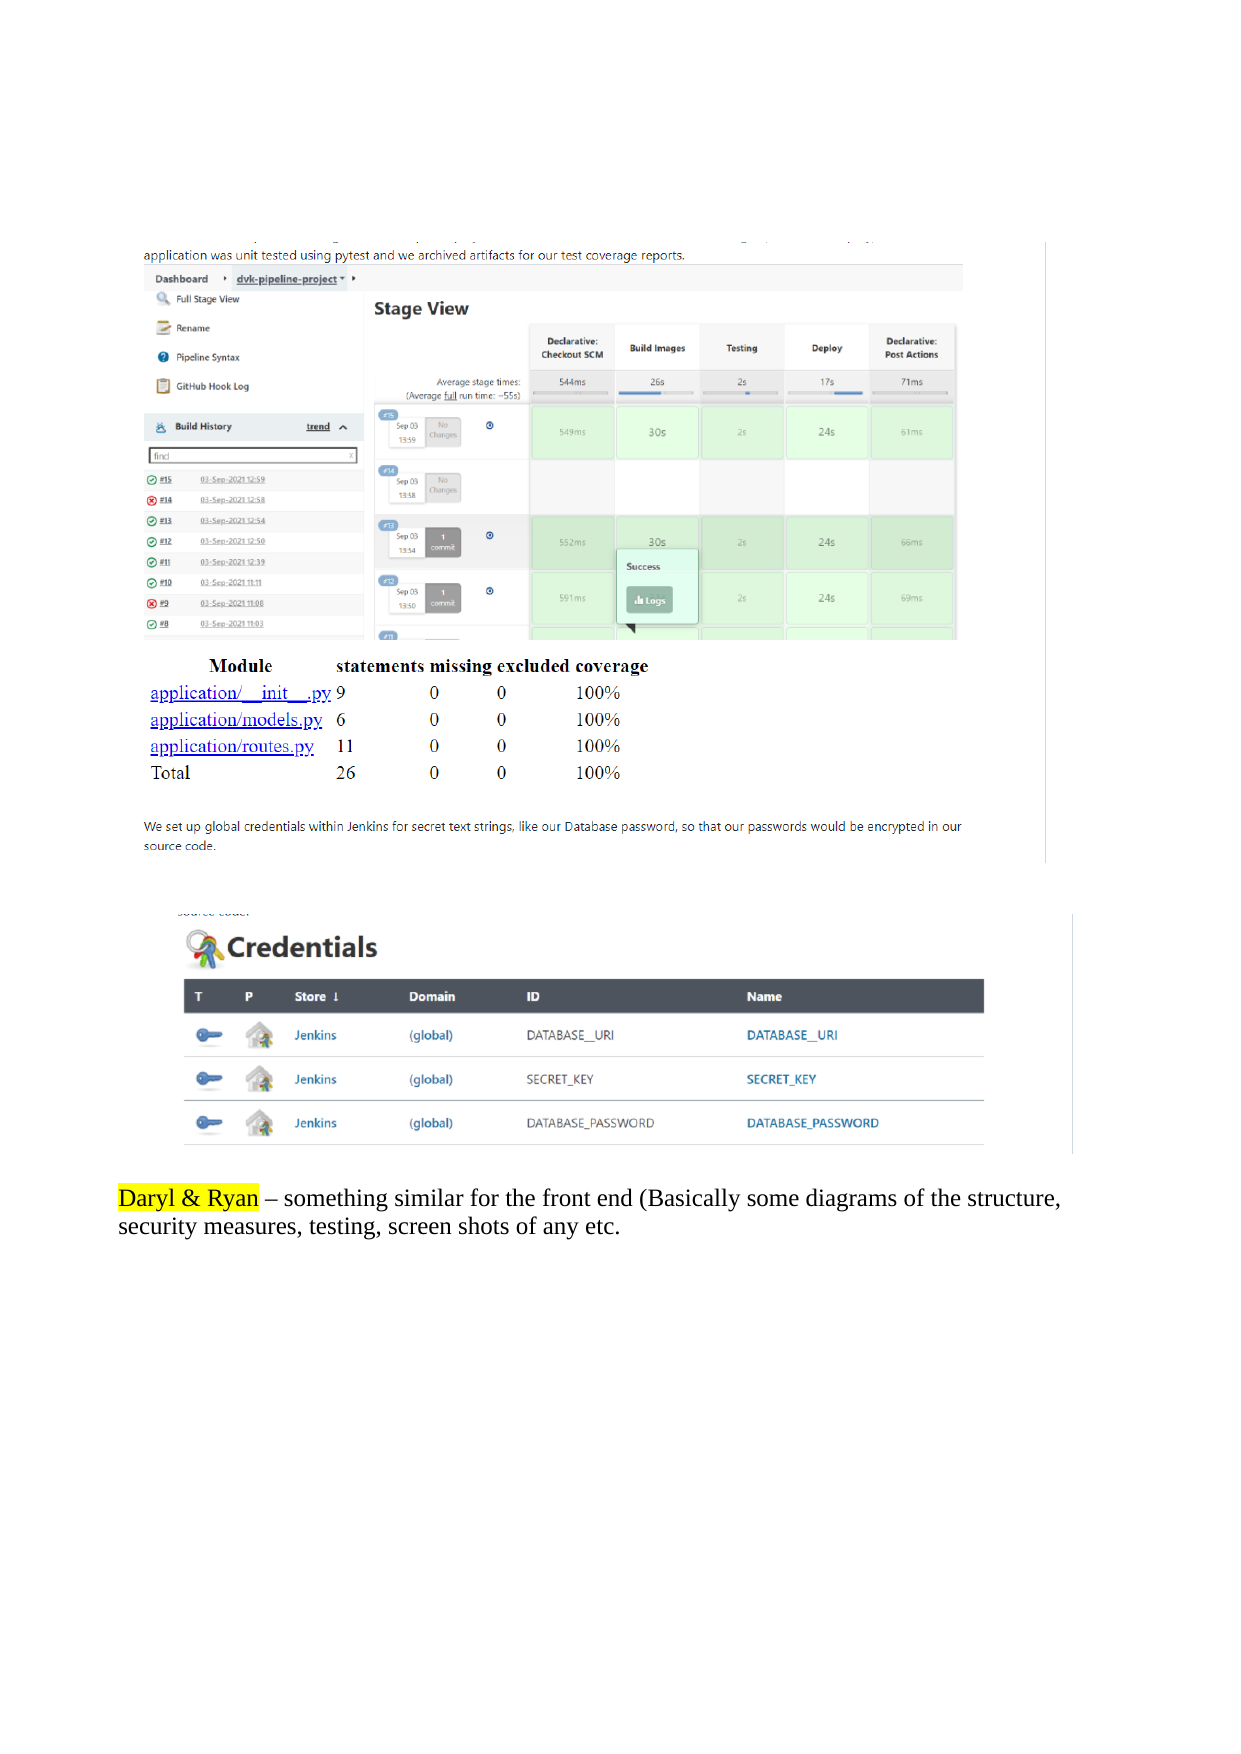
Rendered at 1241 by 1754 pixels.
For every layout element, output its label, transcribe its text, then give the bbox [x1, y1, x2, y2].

picture [106, 242, 344, 863]
text Daryl & Ryan – something similar for the front end (Basically some diagrams of the structure, security measures, testing, screen shots of any etc. [118, 1183, 1122, 1240]
picture [123, 942, 364, 1154]
